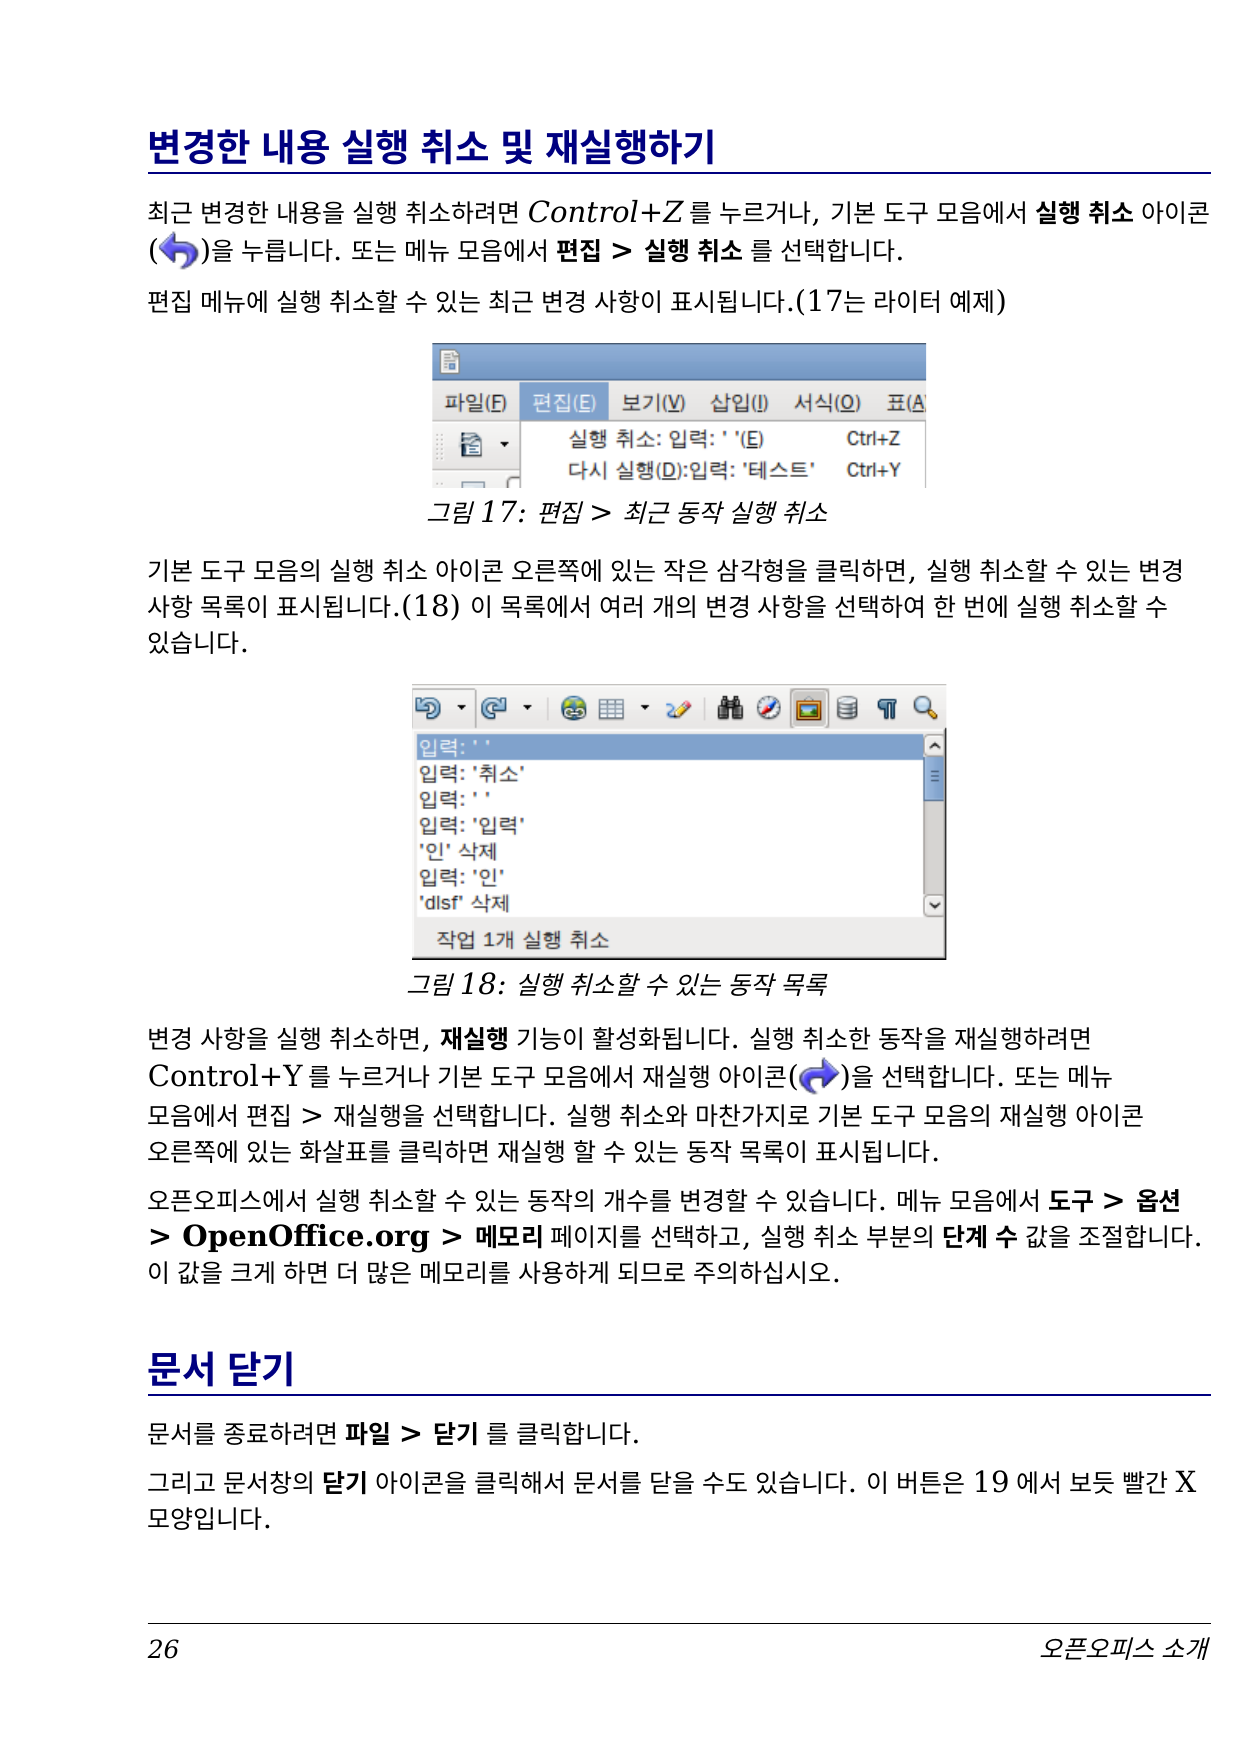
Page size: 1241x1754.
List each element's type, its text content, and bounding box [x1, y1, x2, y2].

subtitle 변경한 내용 실행 취소 및 재실행하기 [148, 118, 1211, 172]
text 편집 메뉴에 실행 취소할 수 있는 최근 변경 사항이 표시됩니다.(그림 17는 라이터 예제) [148, 283, 1211, 319]
text 변경 사항을 실행 취소하면, 재실행 기능이 활성화됩니다. 실행 취소한 동작을 재실행하려면 Control+Y를 누르거나 기본 도구 모음에서 재실행 아이콘()을 선택합니다. 또는 메뉴 모음에서 편집 > 재실행을 선택합니다. 실행 취소와 마찬가지로 기본 도구 모음의 재실행 아이콘 오른쪽에 있는 화살표를 클릭하면 재실행 할 수 있는 동작 목록이 표시됩니다. [148, 1019, 1211, 1168]
text 그림 17: 편집 > 최근 동작 실행 취소 [427, 494, 932, 530]
picture [158, 229, 200, 271]
text 문서를 종료하려면 파일 > 닫기 를 클릭합니다. [148, 1415, 1211, 1451]
subtitle 문서 닫기 [148, 1340, 1211, 1394]
text 오픈오피스에서 실행 취소할 수 있는 동작의 개수를 변경할 수 있습니다. 메뉴 모음에서 도구 > 옵션 > OpenOffice.org > 메모리 페이지를 선택하고, 실행 취소 부분의 단계 수 값을 조절합니다. 이 값을 크게 하면 더 많은 메모리를 사용하게 되므로 주의하십시오. [148, 1181, 1211, 1290]
picture [798, 1055, 840, 1096]
picture [432, 343, 927, 488]
text 기본 도구 모음의 실행 취소 아이콘 오른쪽에 있는 작은 삼각형을 클릭하면, 실행 취소할 수 있는 변경 사항 목록이 표시됩니다.(그림 18) 이 목록에서 여러 개의 변경 사항을 선택하여 한 번에 실행 취소할 수 있습니다. [148, 551, 1211, 660]
picture [412, 684, 947, 960]
text 그리고 문서창의 닫기 아이콘을 클릭해서 문서를 닫을 수도 있습니다. 이 버튼은 그림 19 에서 보듯 빨간 X 모양입니다. [148, 1463, 1211, 1536]
text 최근 변경한 내용을 실행 취소하려면 Control+Z를 누르거나, 기본 도구 모음에서 실행 취소 아이콘()을 누릅니다. 또는 메뉴 모음에서 편집 > 실행 취소 를 선택합니다. [148, 193, 1211, 270]
text 그림 18: 실행 취소할 수 있는 동작 목록 [406, 966, 952, 1002]
